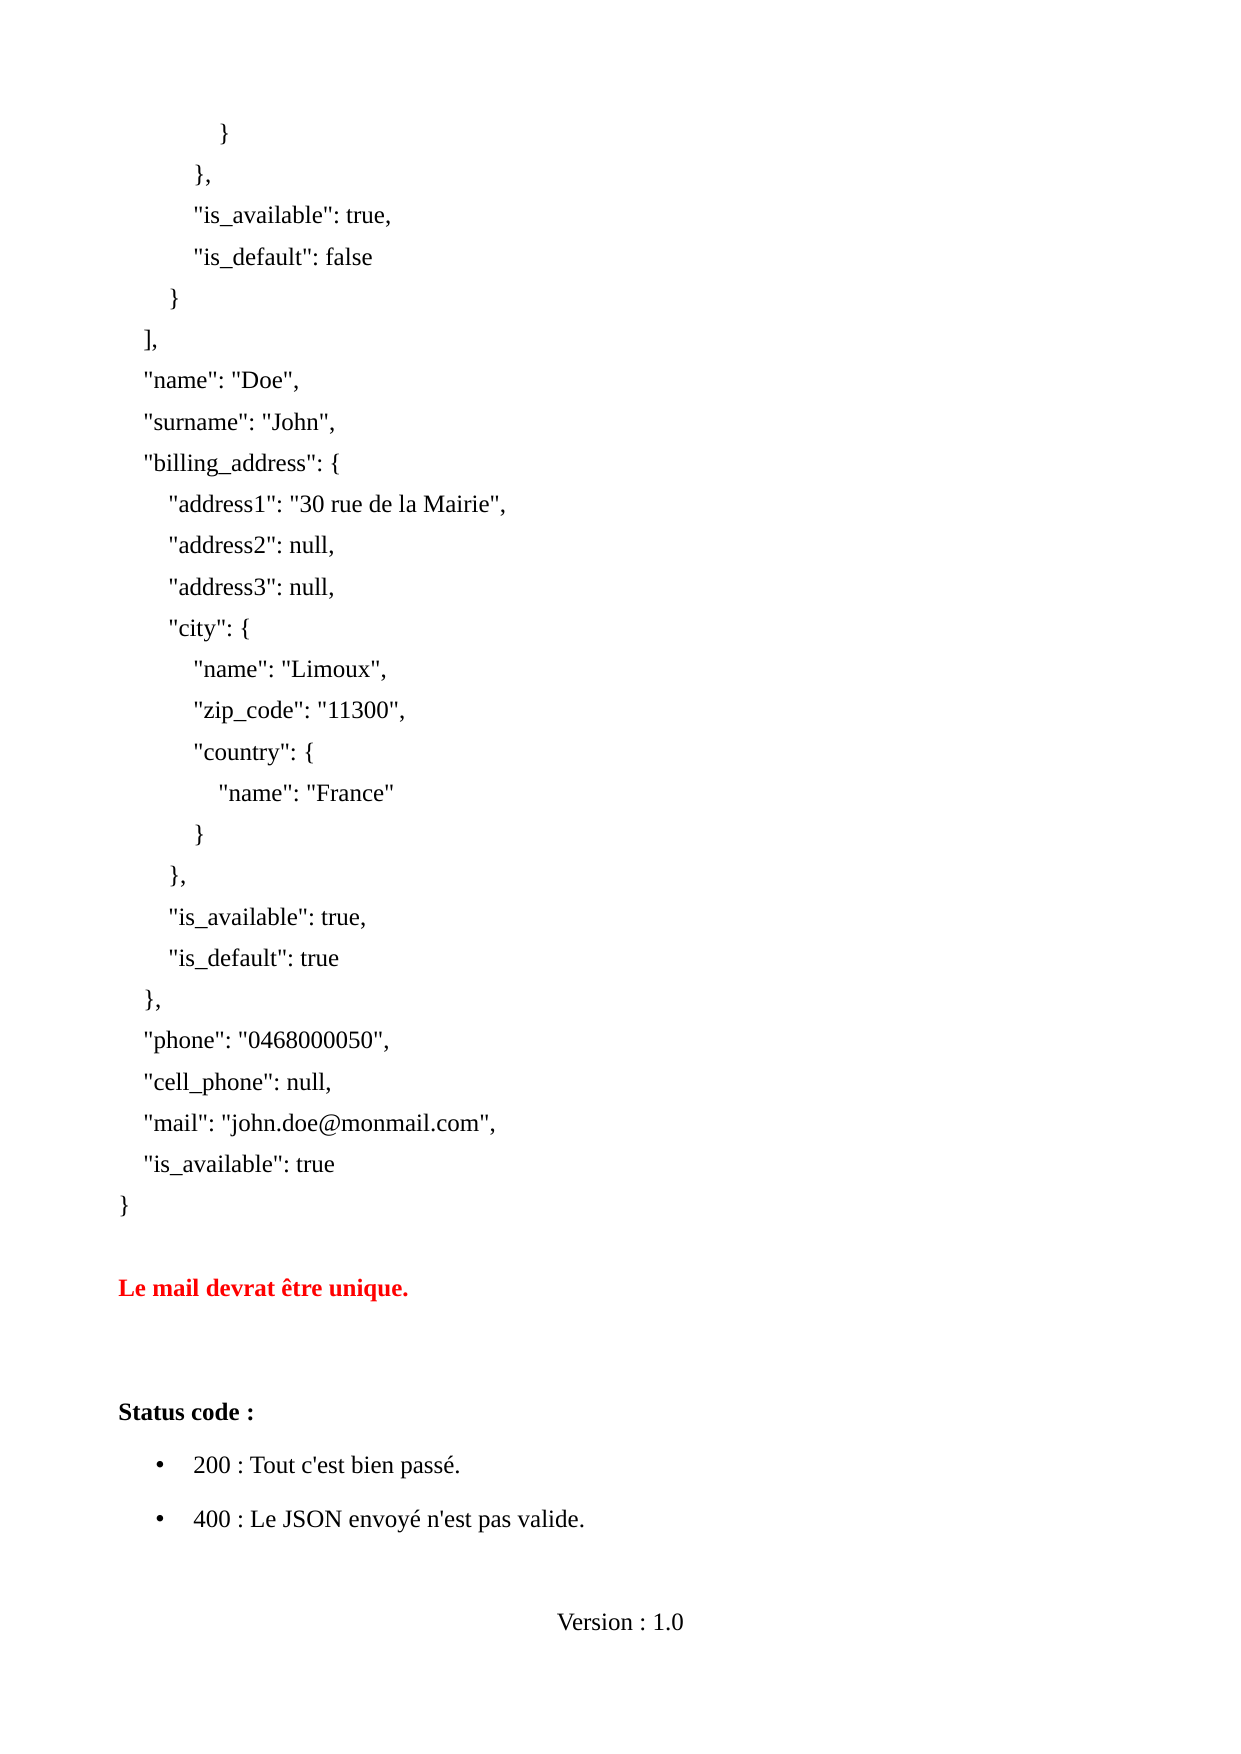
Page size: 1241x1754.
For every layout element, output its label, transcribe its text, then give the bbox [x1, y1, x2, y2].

text "city": { [118, 613, 1122, 642]
text "phone": "0468000050", [118, 1026, 1122, 1054]
text Status code : [118, 1397, 1122, 1426]
text Le mail devrat être unique. [118, 1273, 1122, 1302]
text "is_default": true [118, 943, 1122, 972]
text "mail": "john.doe@monmail.com", [118, 1108, 1122, 1137]
text "address2": null, [118, 531, 1122, 559]
list 400 : Le JSON envoyé n'est pas valide. [156, 1504, 1122, 1533]
text } [118, 819, 1122, 848]
text "is_available": true, [118, 902, 1122, 931]
text "is_available": true, [118, 201, 1122, 229]
text }, [118, 861, 1122, 889]
text "name": "Doe", [118, 366, 1122, 394]
text ], [118, 324, 1122, 353]
text "surname": "John", [118, 407, 1122, 436]
text "is_default": false [118, 242, 1122, 271]
text "cell_phone": null, [118, 1067, 1122, 1096]
text "address1": "30 rue de la Mairie", [118, 489, 1122, 518]
text "zip_code": "11300", [118, 696, 1122, 724]
text "is_available": true [118, 1149, 1122, 1178]
text "country": { [118, 737, 1122, 766]
text } [118, 283, 1122, 312]
text } [118, 1191, 1122, 1219]
text "name": "Limoux", [118, 654, 1122, 683]
text }, [118, 159, 1122, 188]
text "address3": null, [118, 572, 1122, 601]
text } [118, 118, 1122, 147]
text "name": "France" [118, 778, 1122, 807]
text "billing_address": { [118, 448, 1122, 477]
list 200 : Tout c'est bien passé. [156, 1451, 1122, 1479]
text }, [118, 984, 1122, 1013]
